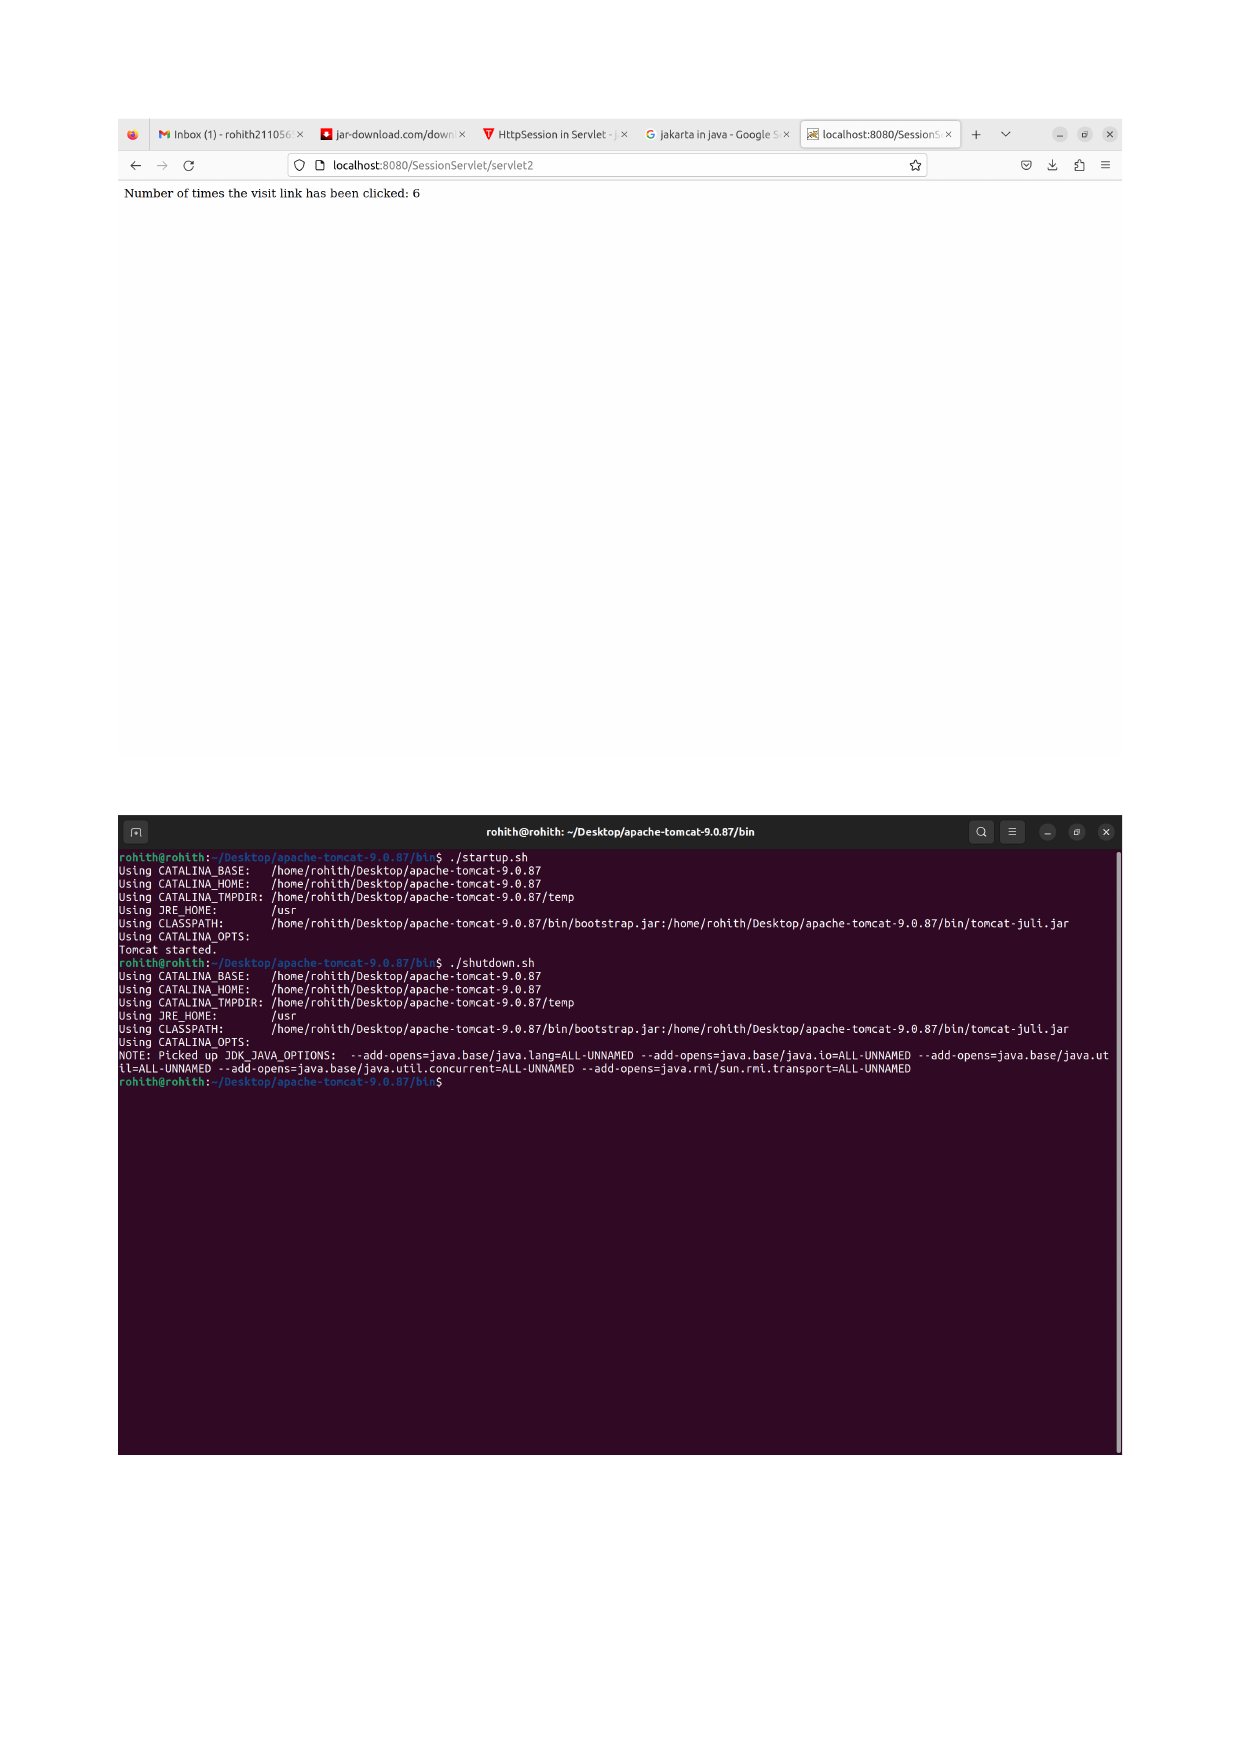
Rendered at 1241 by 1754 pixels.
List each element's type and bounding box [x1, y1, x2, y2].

picture [118, 815, 1123, 1455]
picture [118, 118, 1123, 758]
